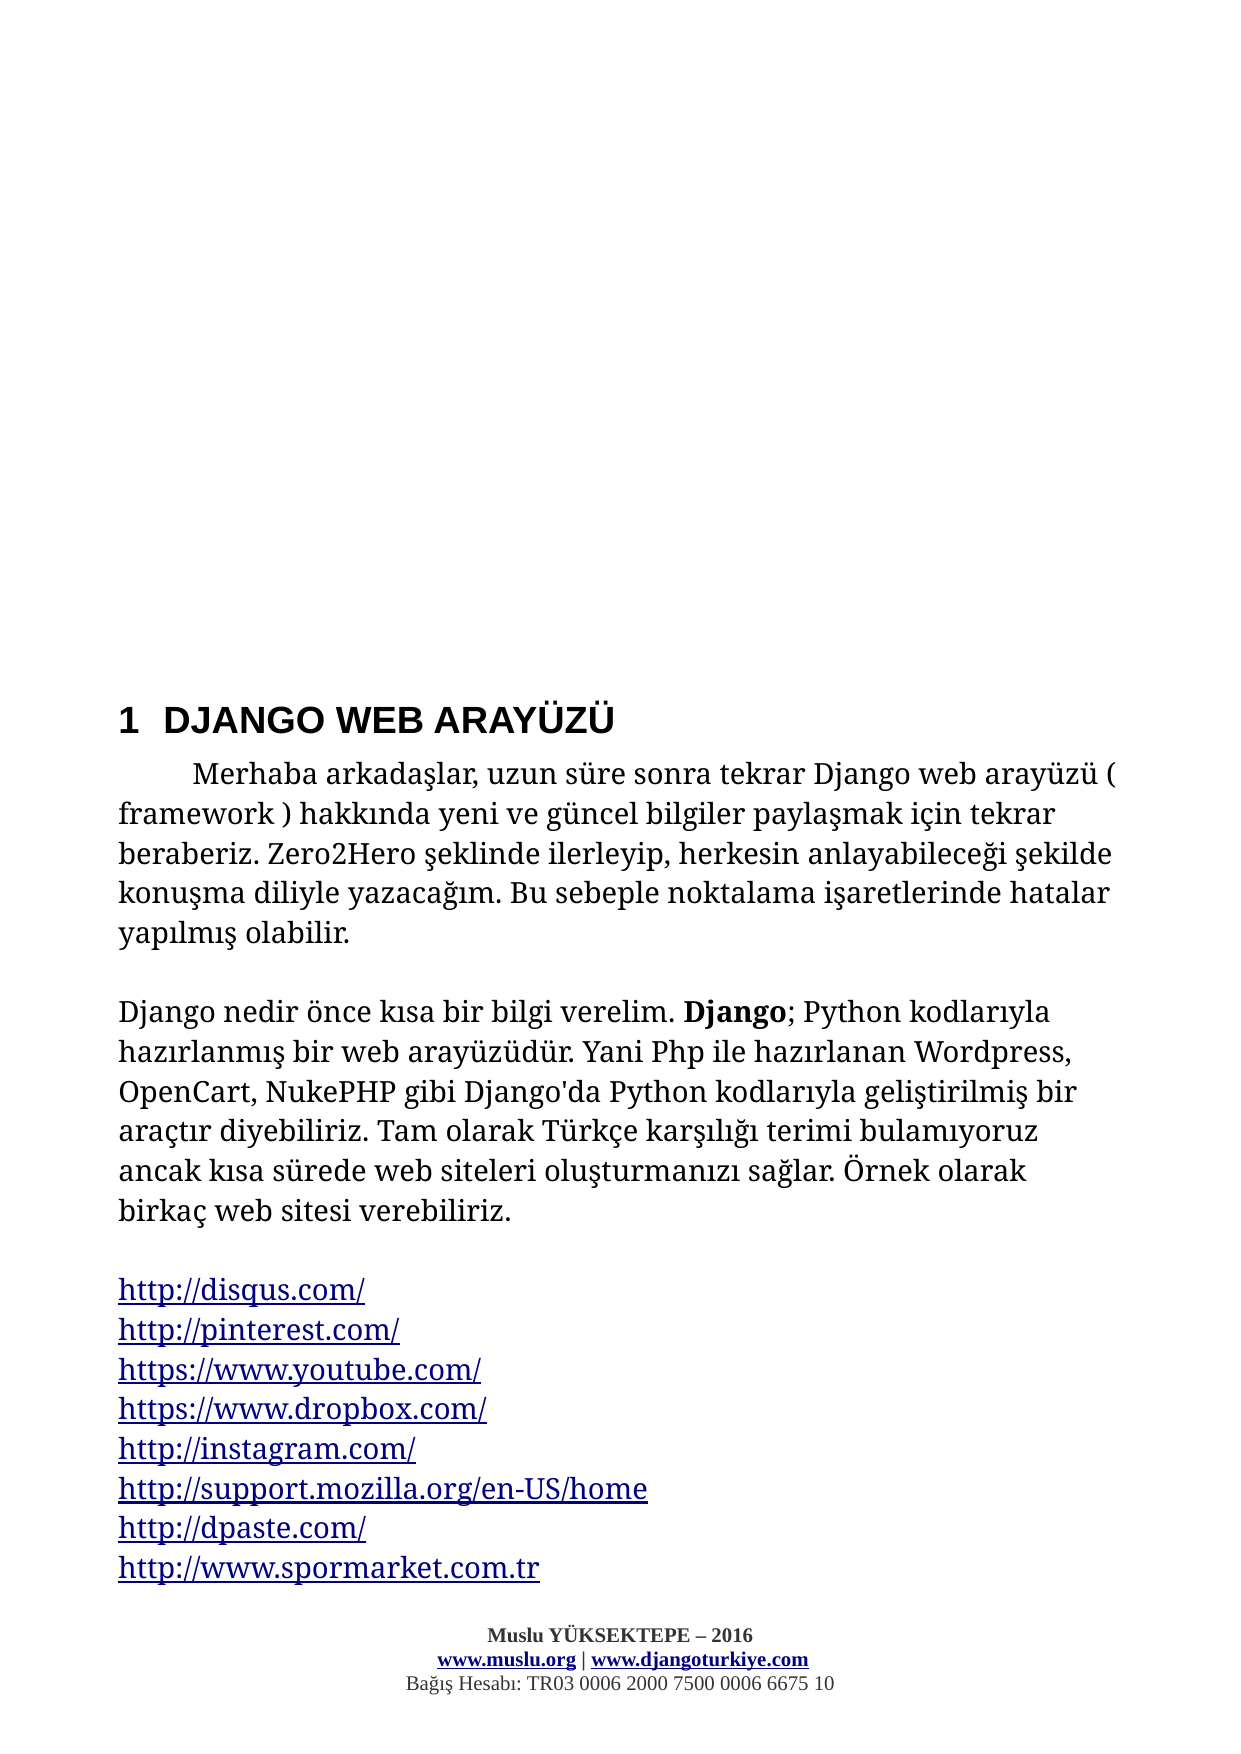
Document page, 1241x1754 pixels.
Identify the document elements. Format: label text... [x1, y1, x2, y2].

text http://instagram.com/ [118, 1428, 1122, 1468]
text http://pinterest.com/ [118, 1309, 1122, 1349]
text http://disqus.com/ [118, 1269, 1122, 1309]
text Django nedir önce kısa bir bilgi verelim. Django; Python kodlarıyla hazırlanmış bir web arayüzüdür. Yani Php ile hazırlanan Wordpress, OpenCart, NukePHP gibi Django'da Python kodlarıyla geliştirilmiş bir araçtır diyebiliriz. Tam olarak Türkçe karşılığı terimi bulamıyoruz ancak kısa sürede web siteleri oluşturmanızı sağlar. Örnek olarak birkaç web sitesi verebiliriz. [118, 992, 1122, 1230]
text http://www.spormarket.com.tr [118, 1547, 1122, 1587]
text Merhaba arkadaşlar, uzun süre sonra tekrar Django web arayüzü ( framework ) hakkında yeni ve güncel bilgiler paylaşmak için tekrar beraberiz. Zero2Hero şeklinde ilerleyip, herkesin anlayabileceği şekilde konuşma diliyle yazacağım. Bu sebeple noktalama işaretlerinde hatalar yapılmış olabilir. [118, 753, 1122, 952]
subtitle DJANGO WEB ARAYÜZÜ [118, 697, 1122, 741]
text http://dpaste.com/ [118, 1508, 1122, 1547]
text https://www.dropbox.com/ [118, 1388, 1122, 1428]
text https://www.youtube.com/ [118, 1349, 1122, 1388]
text http://support.mozilla.org/en-US/home [118, 1468, 1122, 1508]
